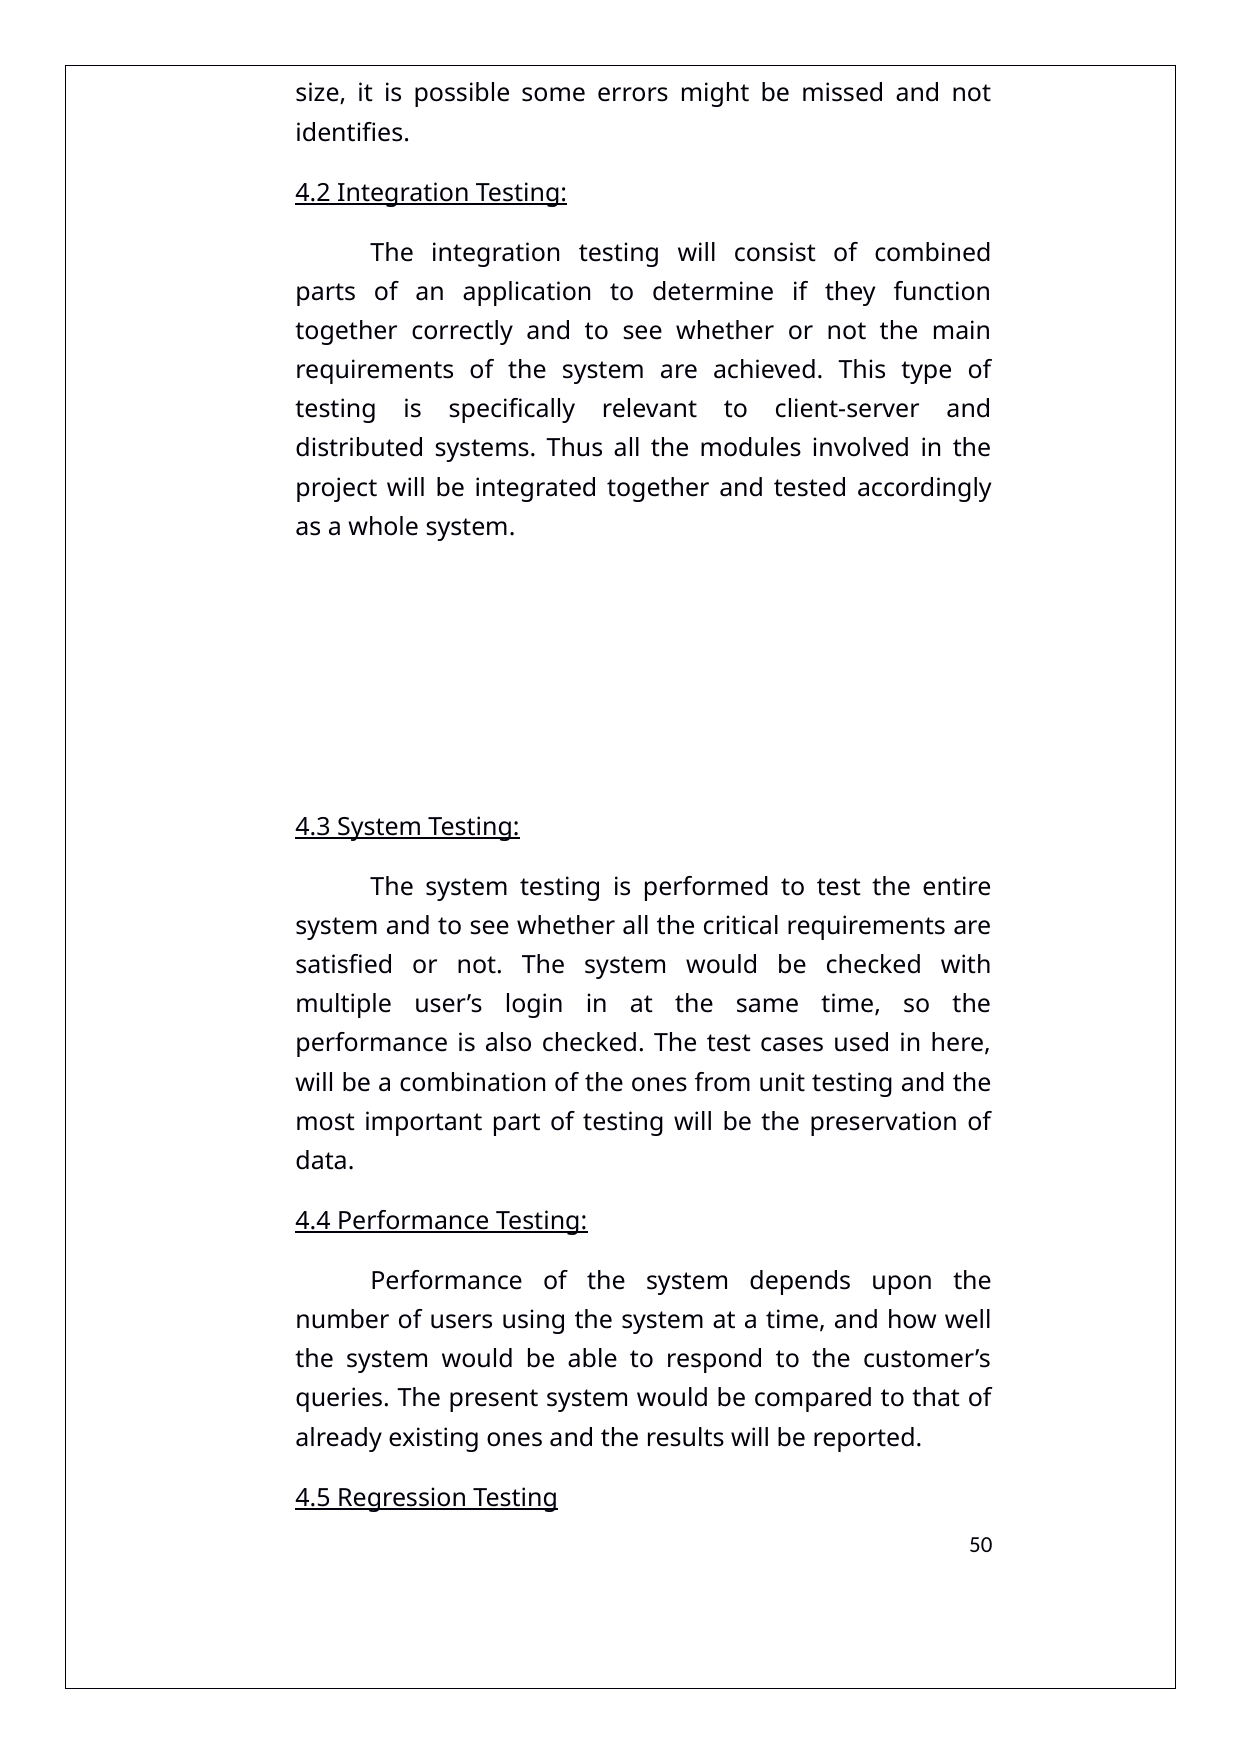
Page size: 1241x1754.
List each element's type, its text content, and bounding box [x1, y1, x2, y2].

text 4.2 Integration Testing: [295, 174, 992, 208]
text 4.3 System Testing: [295, 808, 992, 842]
text Performance of the system depends upon the number of users using the system at a time, and how well the system would be able to respond to the customer’s queries. The present system would be compared to that of already existing ones and the results will be reported. [295, 1262, 992, 1453]
text The system testing is performed to test the entire system and to see whether all the critical requirements are satisfied or not. The system would be checked with multiple user’s login in at the same time, so the performance is also checked. The test cases used in here, will be a combination of the ones from unit testing and the most important part of testing will be the preservation of data. [295, 868, 992, 1177]
text 4.5 Regression Testing [295, 1479, 992, 1513]
text The integration testing will consist of combined parts of an application to determine if they function together correctly and to see whether or not the main requirements of the system are achieved. This type of testing is specifically relevant to client-server and distributed systems. Thus all the modules involved in the project will be integrated together and tested accordingly as a whole system. [295, 234, 992, 542]
text 4.4 Performance Testing: [295, 1202, 992, 1237]
text size, it is possible some errors might be missed and not identifies. [295, 75, 992, 148]
